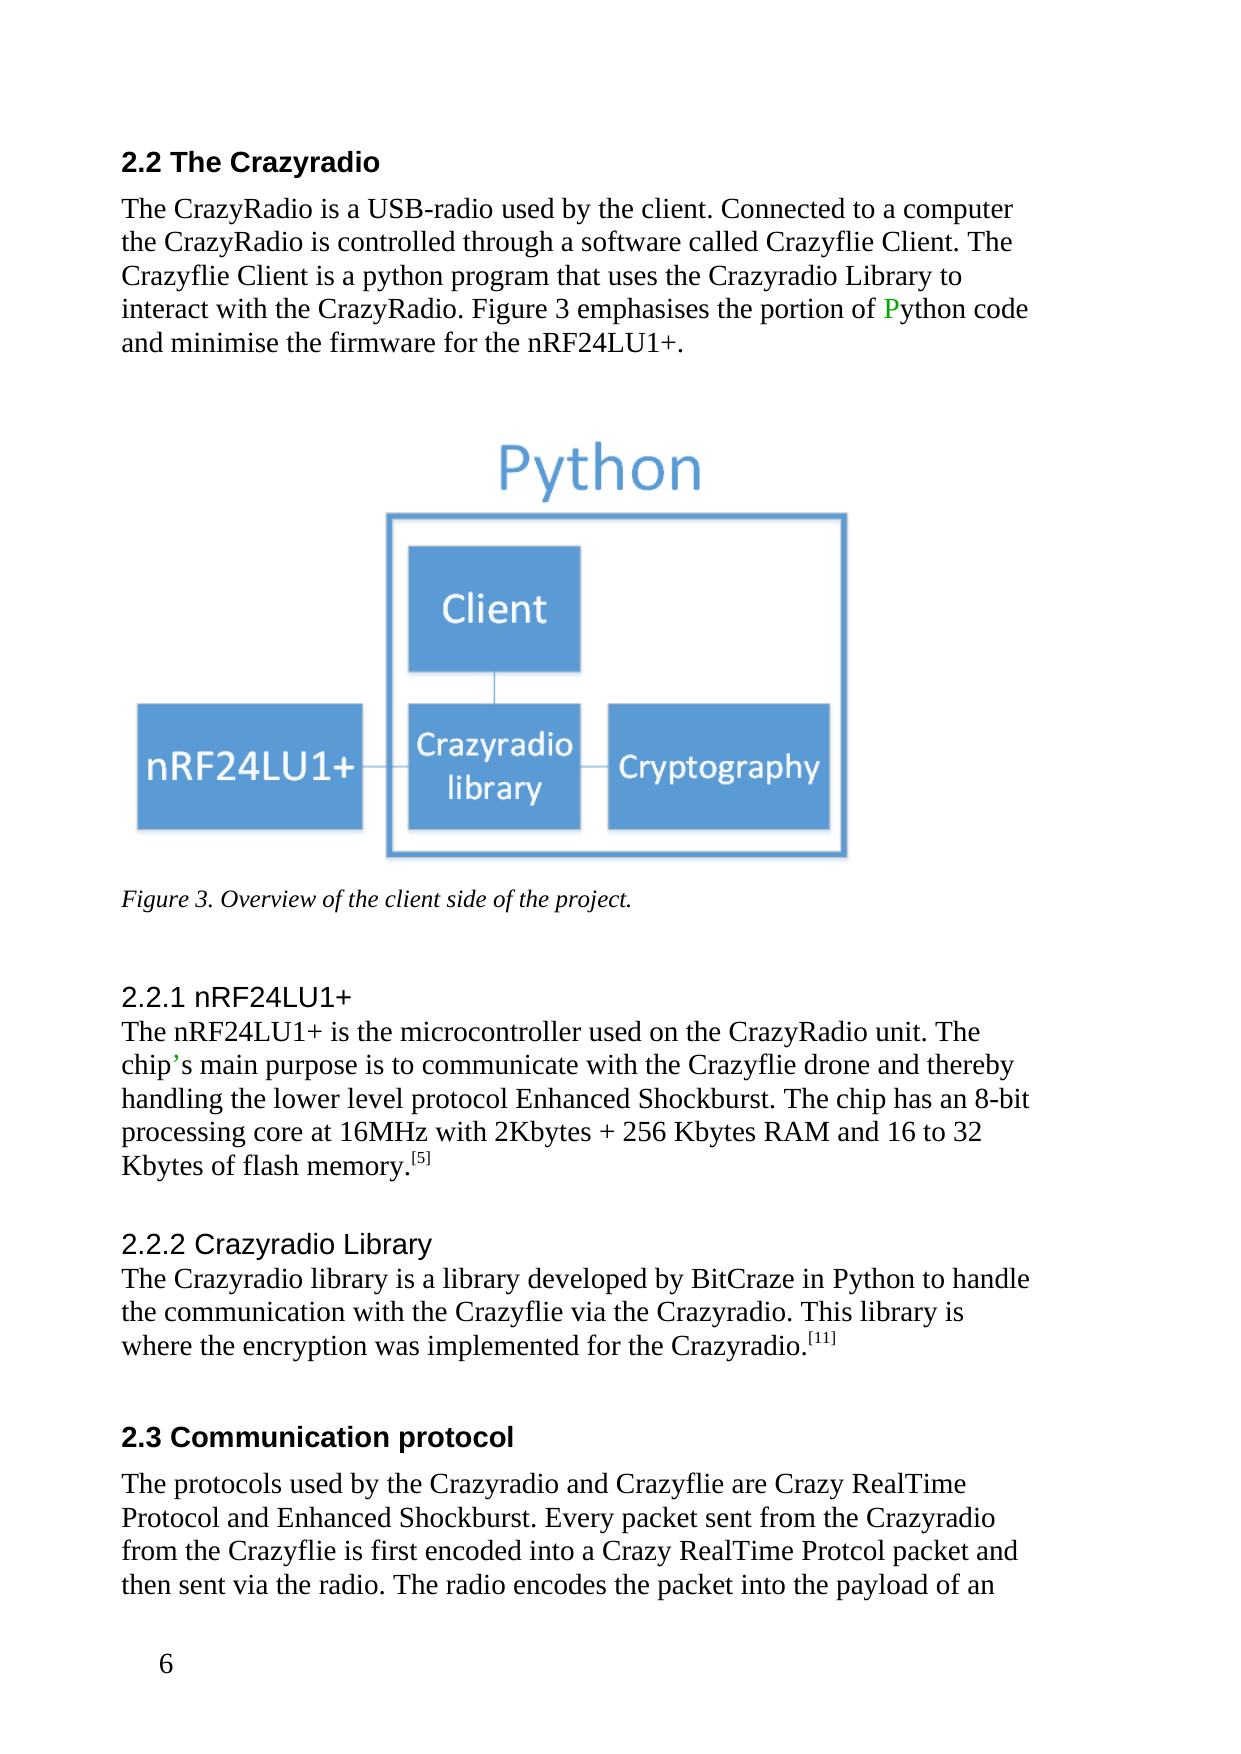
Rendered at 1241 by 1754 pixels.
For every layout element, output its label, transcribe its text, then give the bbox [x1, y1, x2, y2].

subtitle Crazyradio Library [121, 1227, 1042, 1261]
text The nRF24LU1+ is the microcontroller used on the CrazyRadio unit. The chip’s main purpose is to communicate with the Crazyflie drone and thereby handling the lower level protocol Enhanced Shockburst. The chip has an 8-bit processing core at 16MHz with 2Kbytes + 256 Kbytes RAM and 16 to 32 Kbytes of flash memory.[5] [121, 1014, 1042, 1181]
text The Crazyradio library is a library developed by BitCraze in Python to handle the communication with the Crazyflie via the Crazyradio. This library is where the encryption was implemented for the Crazyradio.[11] [121, 1261, 1042, 1362]
text The protocols used by the Crazyradio and Crazyflie are Crazy RealTime Protocol and Enhanced Shockburst. Every packet sent from the Crazyradio from the Crazyflie is first encoded into a Crazy RealTime Protcol packet and then sent via the radio. The radio encodes the packet into the payload of an [121, 1466, 1042, 1600]
picture [121, 404, 854, 866]
subtitle Communication protocol [121, 1420, 1042, 1454]
text The CrazyRadio is a USB-radio used by the client. Connected to a computer the CrazyRadio is controlled through a software called Crazyflie Client. The Crazyflie Client is a python program that uses the Crazyradio Library to interact with the CrazyRadio. Figure 3 emphasises the portion of Python code and minimise the firmware for the nRF24LU1+. [121, 191, 1042, 358]
subtitle The Crazyradio [121, 145, 1042, 178]
text Figure 3. Overview of the client side of the project. [121, 884, 1014, 912]
subtitle nRF24LU1+ [121, 980, 1042, 1014]
